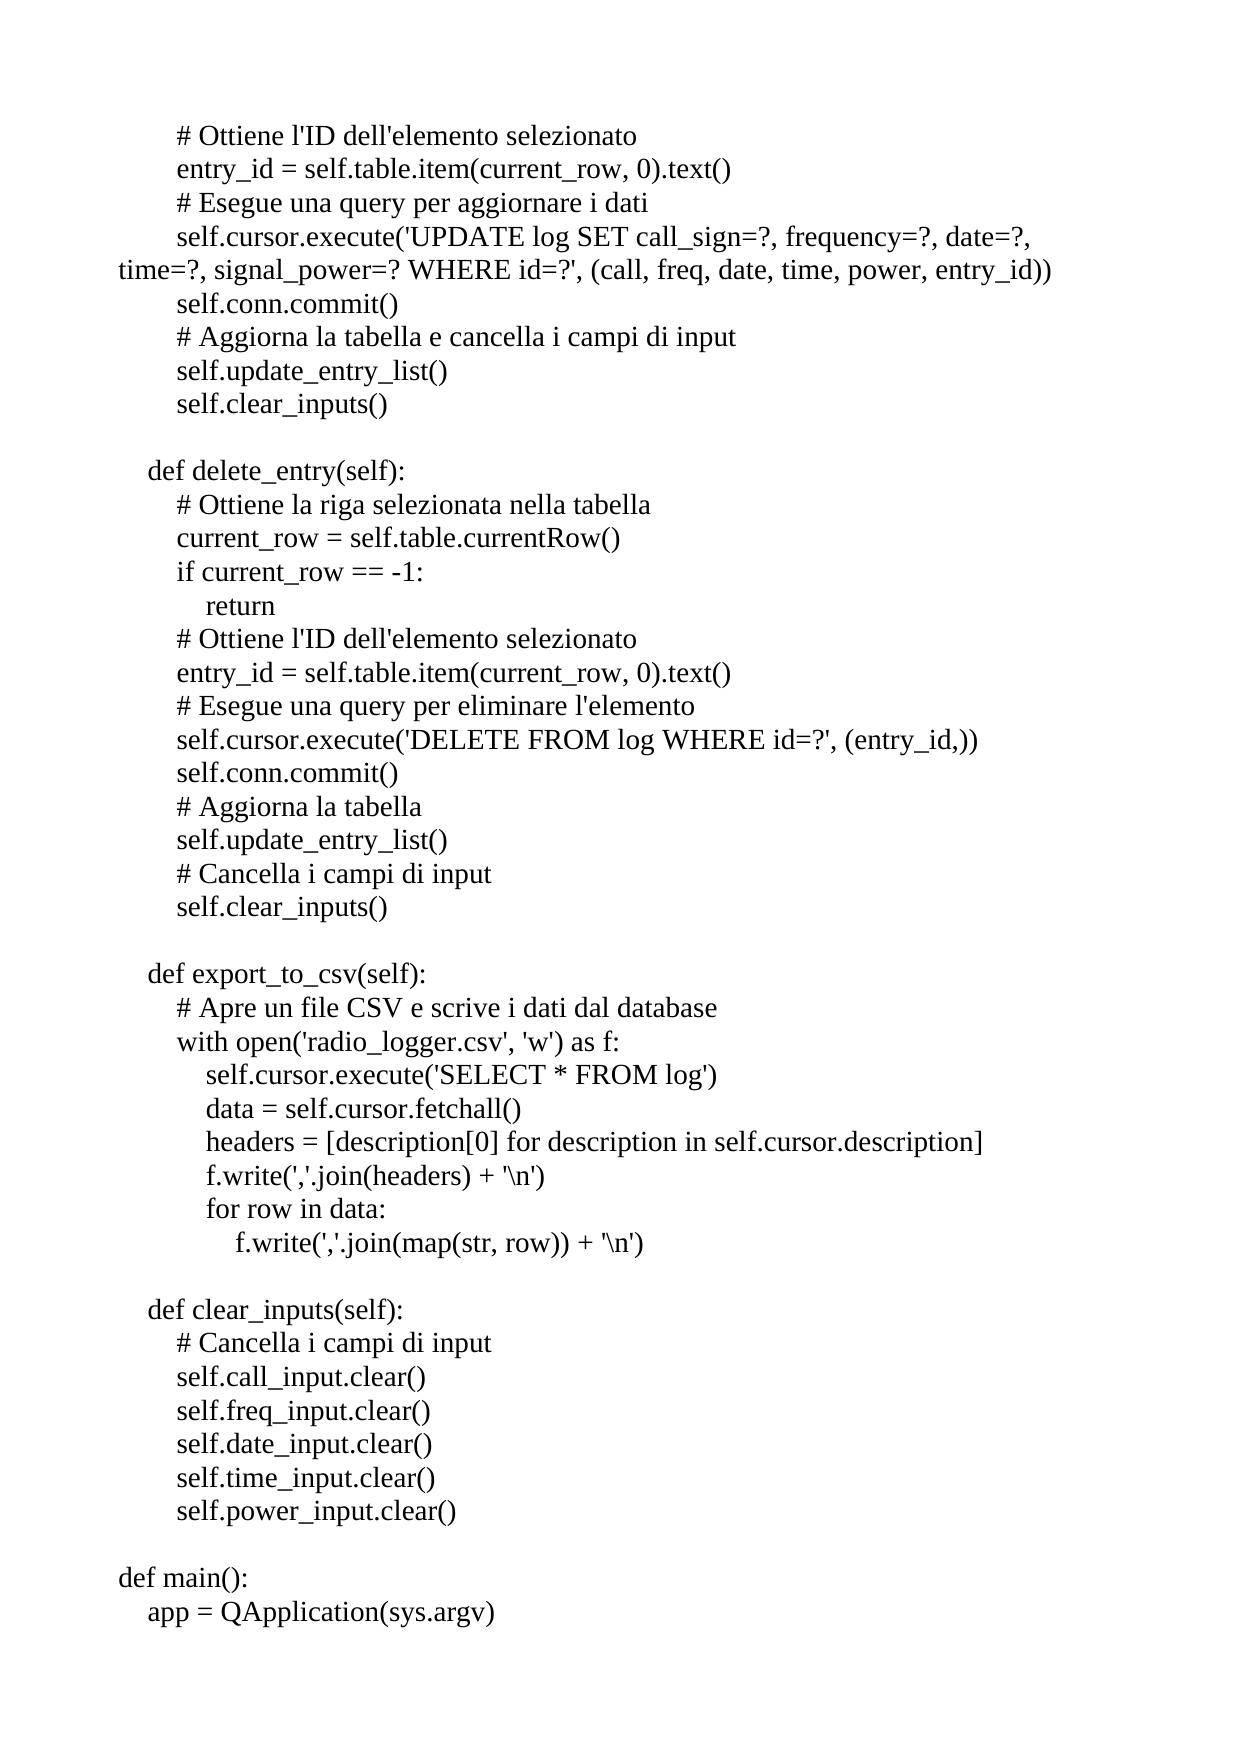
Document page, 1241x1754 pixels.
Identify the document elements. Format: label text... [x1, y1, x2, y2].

text self.freq_input.clear() [118, 1393, 1122, 1426]
text self.update_entry_list() [118, 822, 1122, 856]
text # Ottiene l'ID dell'elemento selezionato [118, 621, 1122, 655]
text current_row = self.table.currentRow() [118, 521, 1122, 554]
text # Ottiene l'ID dell'elemento selezionato [118, 118, 1122, 152]
text self.update_entry_list() [118, 353, 1122, 386]
text self.date_input.clear() [118, 1426, 1122, 1460]
text self.power_input.clear() [118, 1493, 1122, 1527]
text self.time_input.clear() [118, 1460, 1122, 1493]
text entry_id = self.table.item(current_row, 0).text() [118, 655, 1122, 688]
text self.conn.commit() [118, 286, 1122, 319]
text return [118, 588, 1122, 621]
text # Aggiorna la tabella e cancella i campi di input [118, 319, 1122, 353]
text self.clear_inputs() [118, 386, 1122, 420]
text self.cursor.execute('SELECT * FROM log') [118, 1057, 1122, 1091]
text def export_to_csv(self): [118, 957, 1122, 990]
text # Apre un file CSV e scrive i dati dal database [118, 990, 1122, 1024]
text data = self.cursor.fetchall() [118, 1091, 1122, 1124]
text # Esegue una query per eliminare l'elemento [118, 688, 1122, 722]
text self.clear_inputs() [118, 889, 1122, 923]
text self.call_input.clear() [118, 1359, 1122, 1393]
text f.write(','.join(headers) + '\n') [118, 1158, 1122, 1191]
text # Cancella i campi di input [118, 856, 1122, 889]
text for row in data: [118, 1191, 1122, 1225]
text entry_id = self.table.item(current_row, 0).text() [118, 152, 1122, 185]
text self.conn.commit() [118, 755, 1122, 789]
text def clear_inputs(self): [118, 1292, 1122, 1326]
text # Cancella i campi di input [118, 1326, 1122, 1359]
text # Ottiene la riga selezionata nella tabella [118, 487, 1122, 521]
text with open('radio_logger.csv', 'w') as f: [118, 1024, 1122, 1057]
text self.cursor.execute('DELETE FROM log WHERE id=?', (entry_id,)) [118, 722, 1122, 755]
text # Aggiorna la tabella [118, 789, 1122, 822]
text headers = [description[0] for description in self.cursor.description] [118, 1124, 1122, 1158]
text f.write(','.join(map(str, row)) + '\n') [118, 1225, 1122, 1258]
text self.cursor.execute('UPDATE log SET call_sign=?, frequency=?, date=?, time=?, signal_power=? WHERE id=?', (call, freq, date, time, power, entry_id)) [118, 219, 1122, 286]
text # Esegue una query per aggiornare i dati [118, 185, 1122, 219]
text def delete_entry(self): [118, 453, 1122, 487]
text app = QApplication(sys.argv) [118, 1594, 1122, 1627]
text if current_row == -1: [118, 554, 1122, 588]
text def main(): [118, 1560, 1122, 1594]
